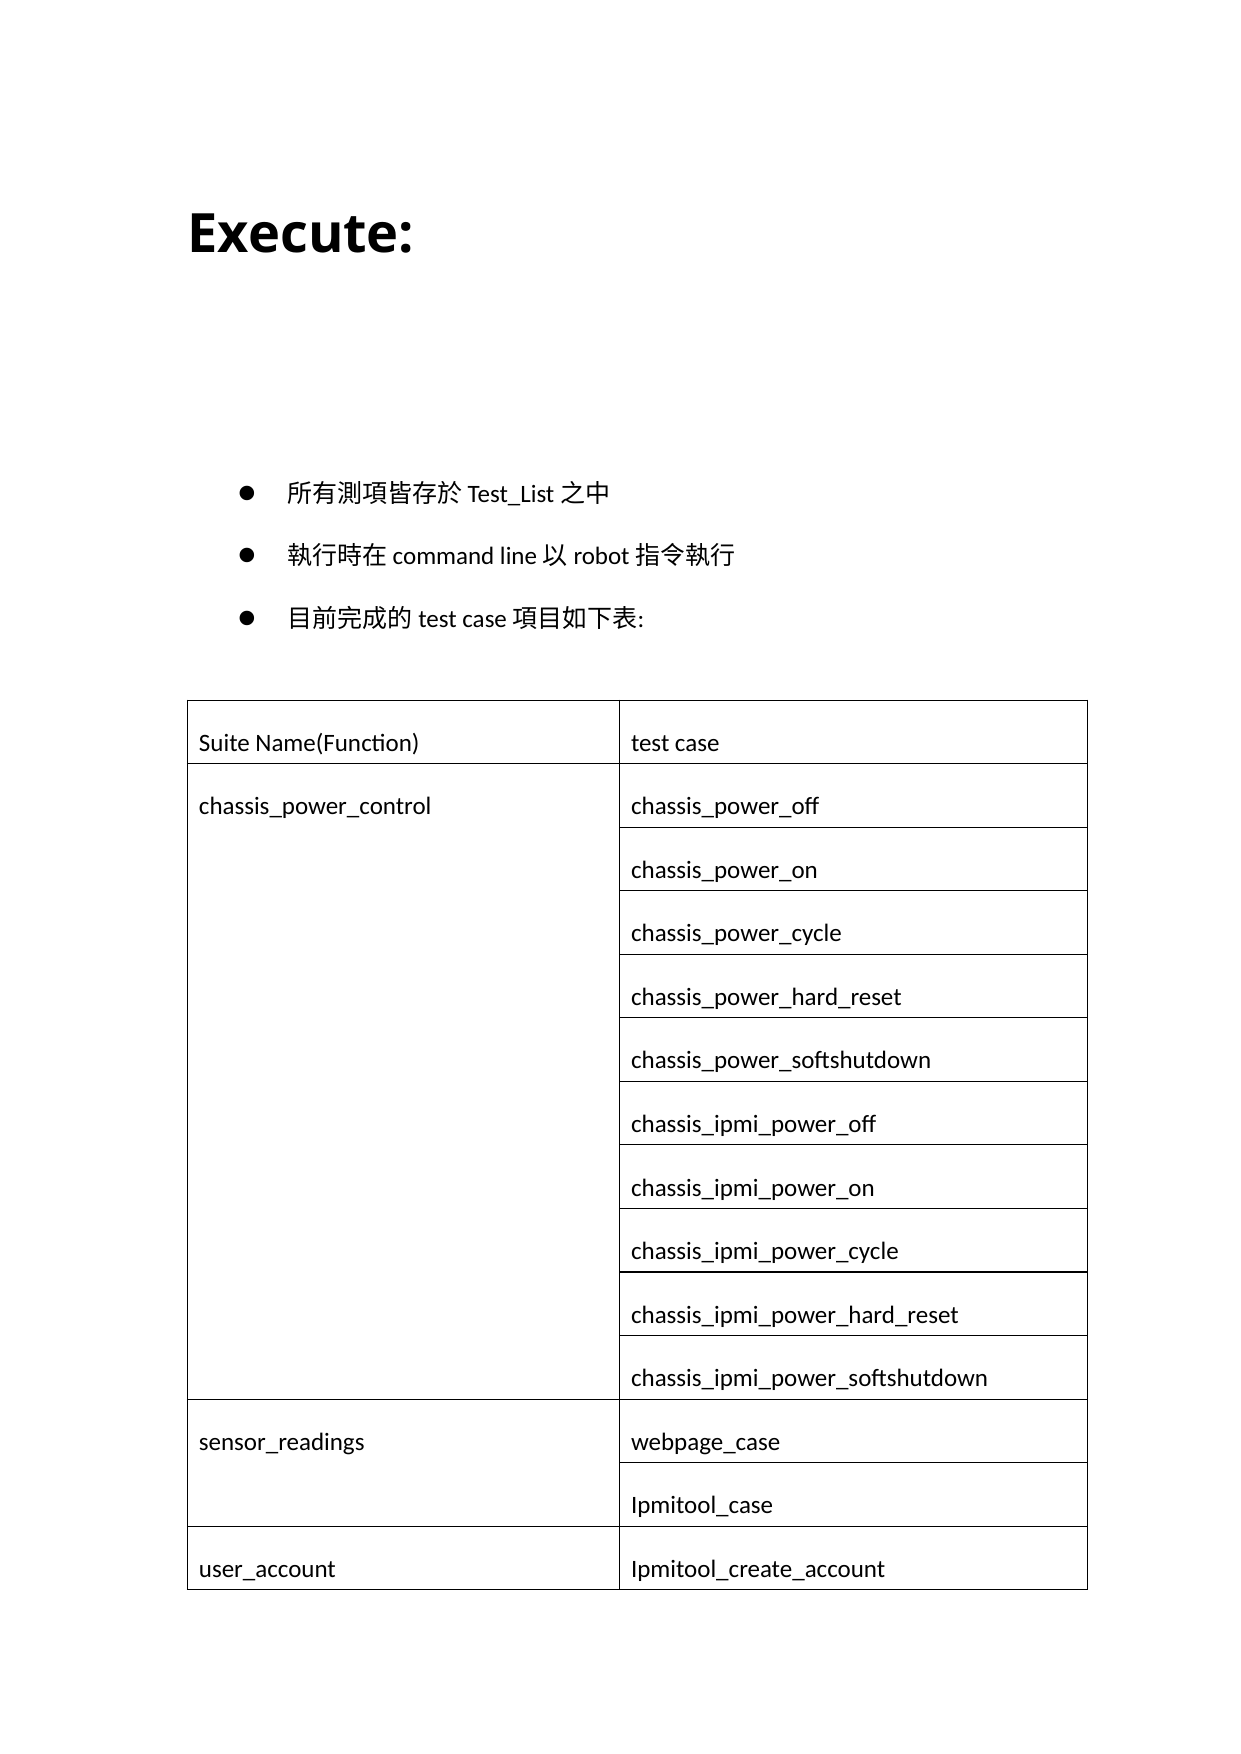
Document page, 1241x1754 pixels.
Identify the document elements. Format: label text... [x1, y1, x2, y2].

table_cell chassis_power_control [188, 764, 619, 1398]
table_header Suite Name(Function) [188, 701, 619, 763]
table_cell chassis_ipmi_power_on [620, 1145, 1087, 1208]
list 執行時在command line 以 robot 指令執行 [237, 512, 1053, 574]
table_header test case [620, 701, 1087, 763]
table_cell Ipmitool_case [620, 1463, 1087, 1526]
table_cell chassis_ipmi_power_hard_reset [620, 1273, 1087, 1335]
table_cell chassis_power_off [620, 764, 1087, 827]
table_cell chassis_power_softshutdown [620, 1018, 1087, 1081]
table_cell chassis_ipmi_power_softshutdown [620, 1336, 1087, 1398]
list 所有測項皆存於Test_List 之中 [237, 449, 1053, 512]
table_cell Ipmitool_create_account [620, 1527, 1087, 1589]
table_cell chassis_power_on [620, 828, 1087, 890]
table_cell chassis_power_cycle [620, 891, 1087, 954]
subtitle Execute: [187, 158, 1053, 283]
table_cell sensor_readings [188, 1400, 619, 1526]
table_cell user_account [188, 1527, 619, 1589]
table_cell chassis_power_hard_reset [620, 955, 1087, 1017]
table_cell chassis_ipmi_power_cycle [620, 1209, 1087, 1271]
list 目前完成的 test case 項目如下表: [237, 574, 1053, 637]
table_cell webpage_case [620, 1400, 1087, 1462]
table_cell chassis_ipmi_power_off [620, 1082, 1087, 1144]
